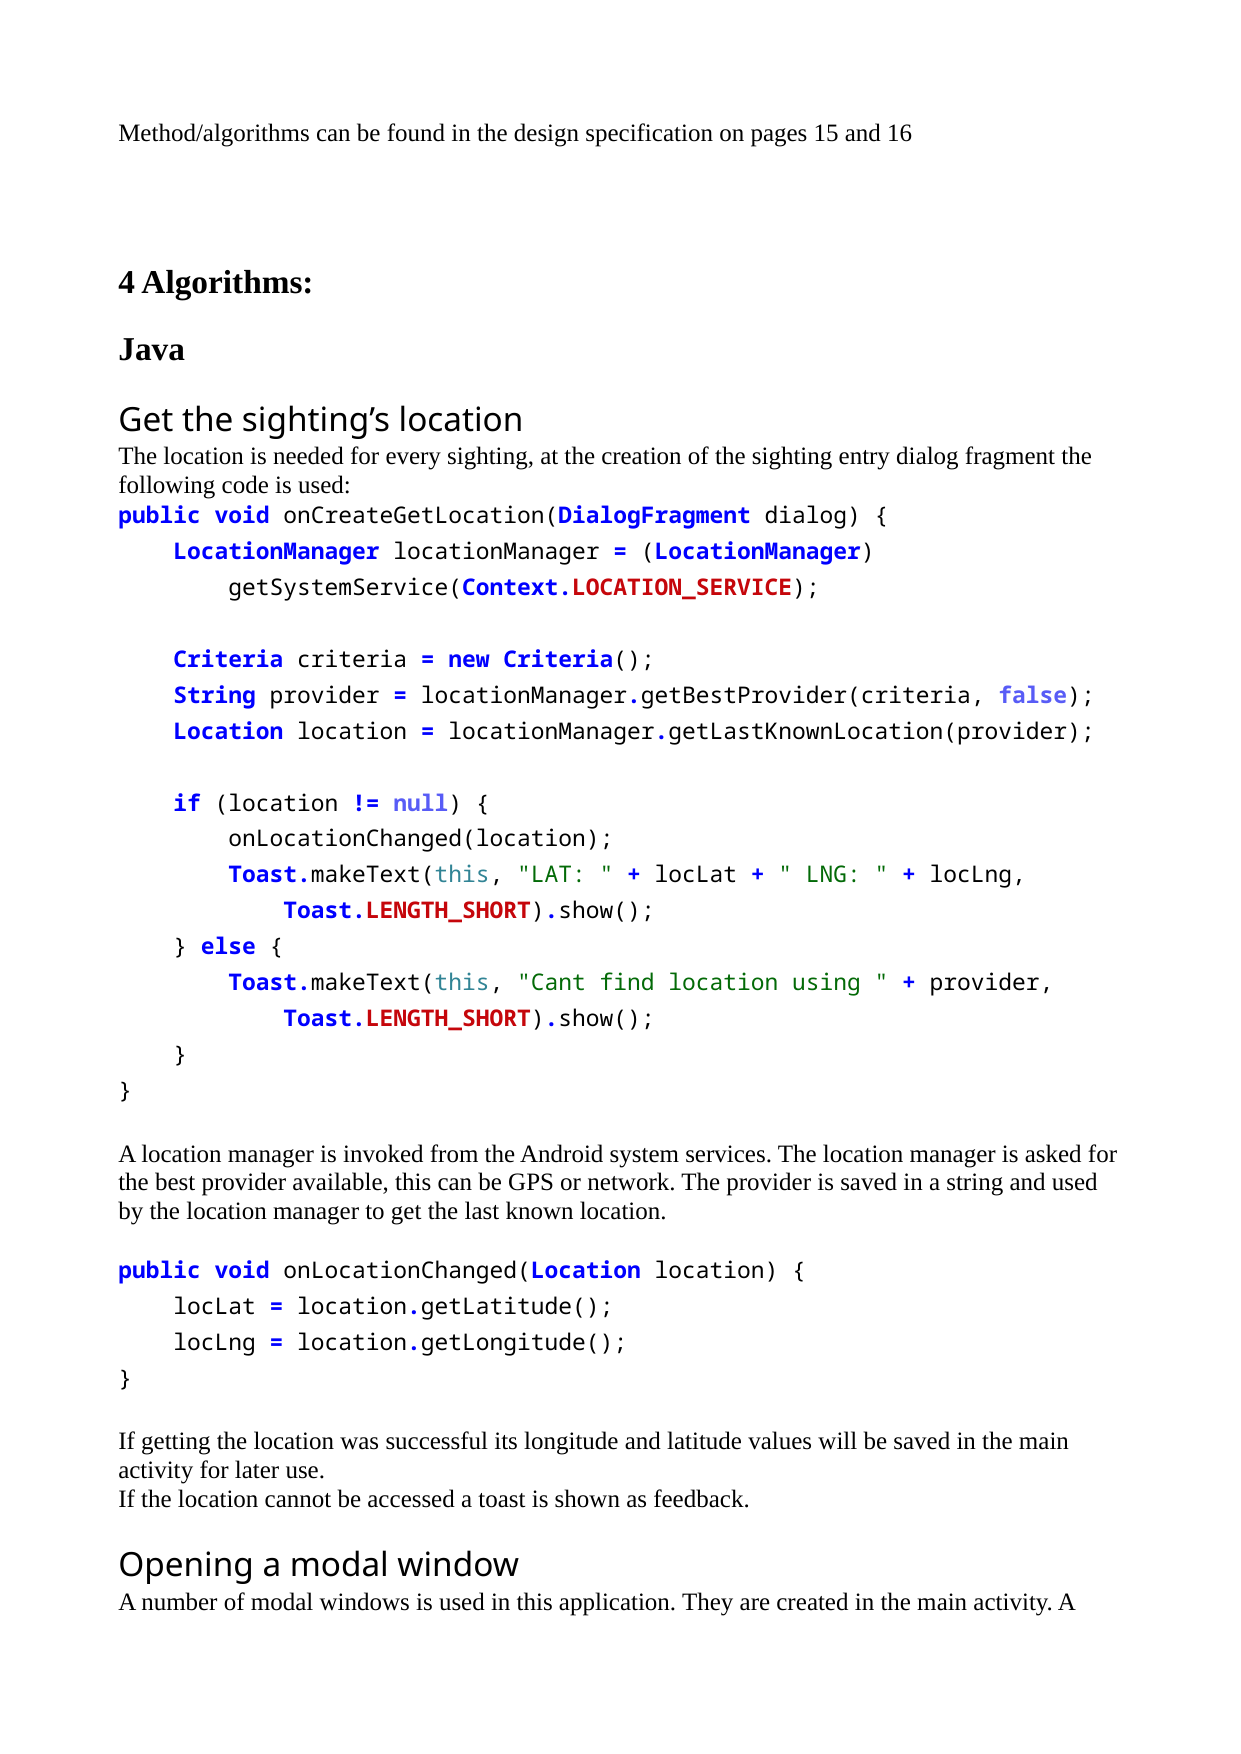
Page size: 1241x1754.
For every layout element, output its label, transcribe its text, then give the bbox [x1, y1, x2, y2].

text Toast.LENGTH_SHORT).show(); [118, 894, 1122, 926]
text If the location cannot be accessed a toast is shown as feedback. [118, 1484, 1122, 1512]
text Java [118, 329, 1122, 367]
text Location location = locationManager.getLastKnownLocation(provider); [118, 714, 1122, 746]
text Method/algorithms can be found in the design specification on pages 15 and 16 [118, 118, 1122, 147]
text locLat = location.getLatitude(); [118, 1289, 1122, 1321]
text } else { [118, 930, 1122, 961]
text 4 Algorithms: [118, 262, 1122, 300]
text } [118, 1074, 1122, 1105]
text If getting the location was successful its longitude and latitude values will be saved in the main activity for later use. [118, 1426, 1122, 1484]
text The location is needed for every sighting, at the creation of the sighting entry dialog fragment the following code is used: [118, 441, 1122, 499]
text onLocationChanged(location); [118, 822, 1122, 854]
text Opening a modal window [118, 1541, 1122, 1587]
text getSystemService(Context.LOCATION_SERVICE); [118, 571, 1122, 602]
text Get the sighting’s location [118, 396, 1122, 441]
text public void onLocationChanged(Location location) { [118, 1254, 1122, 1285]
text A number of modal windows is used in this application. They are created in the main activity. A [118, 1587, 1122, 1615]
text if (location != null) { [118, 786, 1122, 818]
text } [118, 1361, 1122, 1393]
text Toast.LENGTH_SHORT).show(); [118, 1002, 1122, 1033]
text Toast.makeText(this, "LAT: " + locLat + " LNG: " + locLng, [118, 858, 1122, 889]
text A location manager is invoked from the Android system services. The location manager is asked for the best provider available, this can be GPS or network. The provider is saved in a string and used by the location manager to get the last known location. [118, 1139, 1122, 1225]
text LocationManager locationManager = (LocationManager) [118, 535, 1122, 566]
text locLng = location.getLongitude(); [118, 1326, 1122, 1357]
text } [118, 1038, 1122, 1069]
text public void onCreateGetLocation(DialogFragment dialog) { [118, 499, 1122, 530]
text String provider = locationManager.getBestProvider(criteria, false); [118, 679, 1122, 710]
text Toast.makeText(this, "Cant find location using " + provider, [118, 966, 1122, 997]
text Criteria criteria = new Criteria(); [118, 643, 1122, 674]
